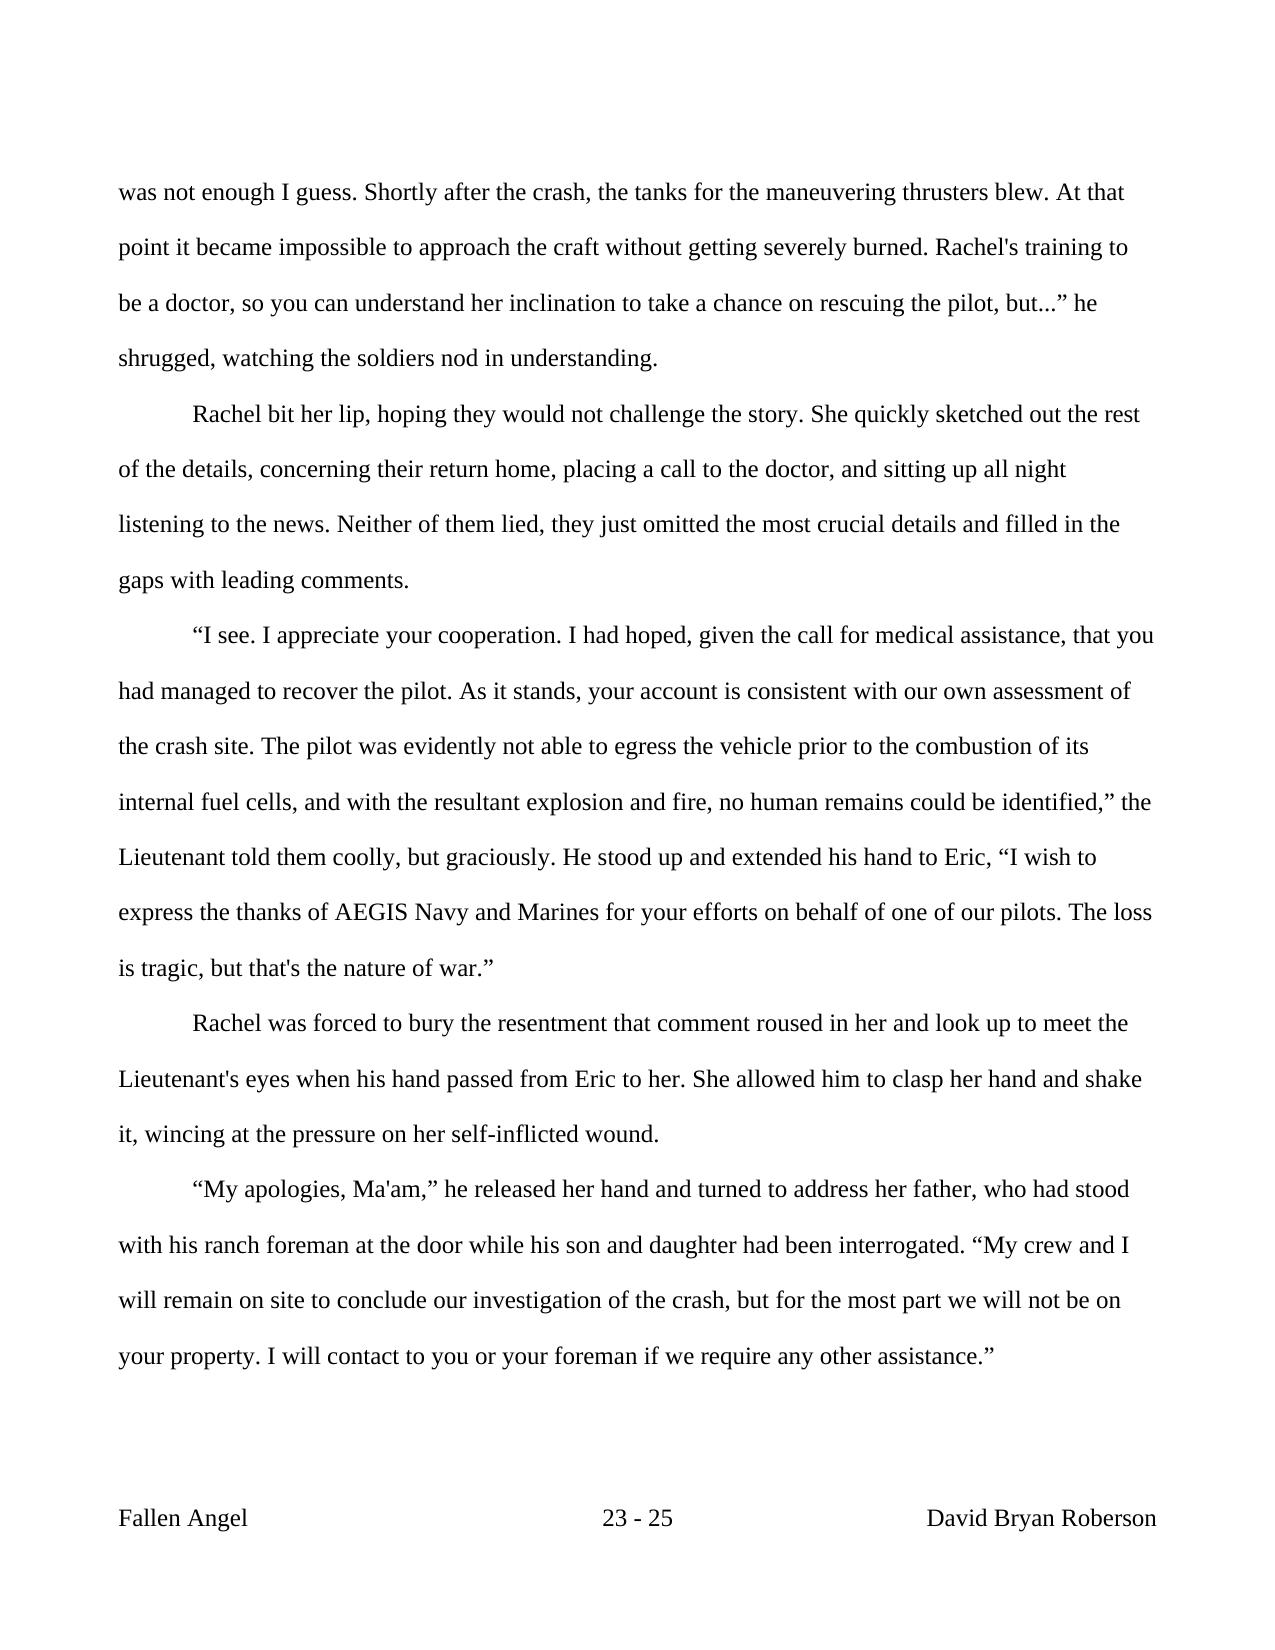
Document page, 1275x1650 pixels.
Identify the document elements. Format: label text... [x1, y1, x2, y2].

text Rachel bit her lip, hoping they would not challenge the story. She quickly sketched out the rest of the details, concerning their return home, placing a call to the doctor, and sitting up all night listening to the news. Neither of them lied, they just omitted the most crucial details and filled in the gaps with leading comments. [118, 400, 1157, 594]
text “My apologies, Ma'am,” he released her hand and turned to address her father, who had stood with his ranch foreman at the door while his son and daughter had been interrogated. “My crew and I will remain on site to conclude our investigation of the crash, but for the most part we will not be on your property. I will contact to you or your foreman if we require any other assistance.” [118, 1176, 1157, 1369]
text Rachel was forced to bury the resentment that comment roused in her and look up to meet the Lieutenant's eyes when his hand passed from Eric to her. She allowed him to clasp her hand and shake it, wincing at the pressure on her self-inflicted wound. [118, 1009, 1157, 1148]
text was not enough I guess. Shortly after the crash, the tanks for the maneuvering thrusters blew. At that point it became impossible to approach the craft without getting severely burned. Rachel's training to be a doctor, so you can understand her inclination to take a chance on rescuing the pilot, but...” he shrugged, watching the soldiers nod in understanding. [118, 178, 1157, 372]
text “I see. I appreciate your cooperation. I had hoped, given the call for medical assistance, that you had managed to recover the pilot. As it stands, your account is consistent with our own assessment of the crash site. The pilot was evidently not able to egress the vehicle prior to the combustion of its internal fuel cells, and with the resultant explosion and fire, no human remains could be identified,” the Lieutenant told them coolly, but graciously. He stood up and extended his hand to Eric, “I wish to express the thanks of AEGIS Navy and Marines for your efforts on behalf of one of our pilots. The loss is tragic, but that's the nature of war.” [118, 621, 1157, 982]
